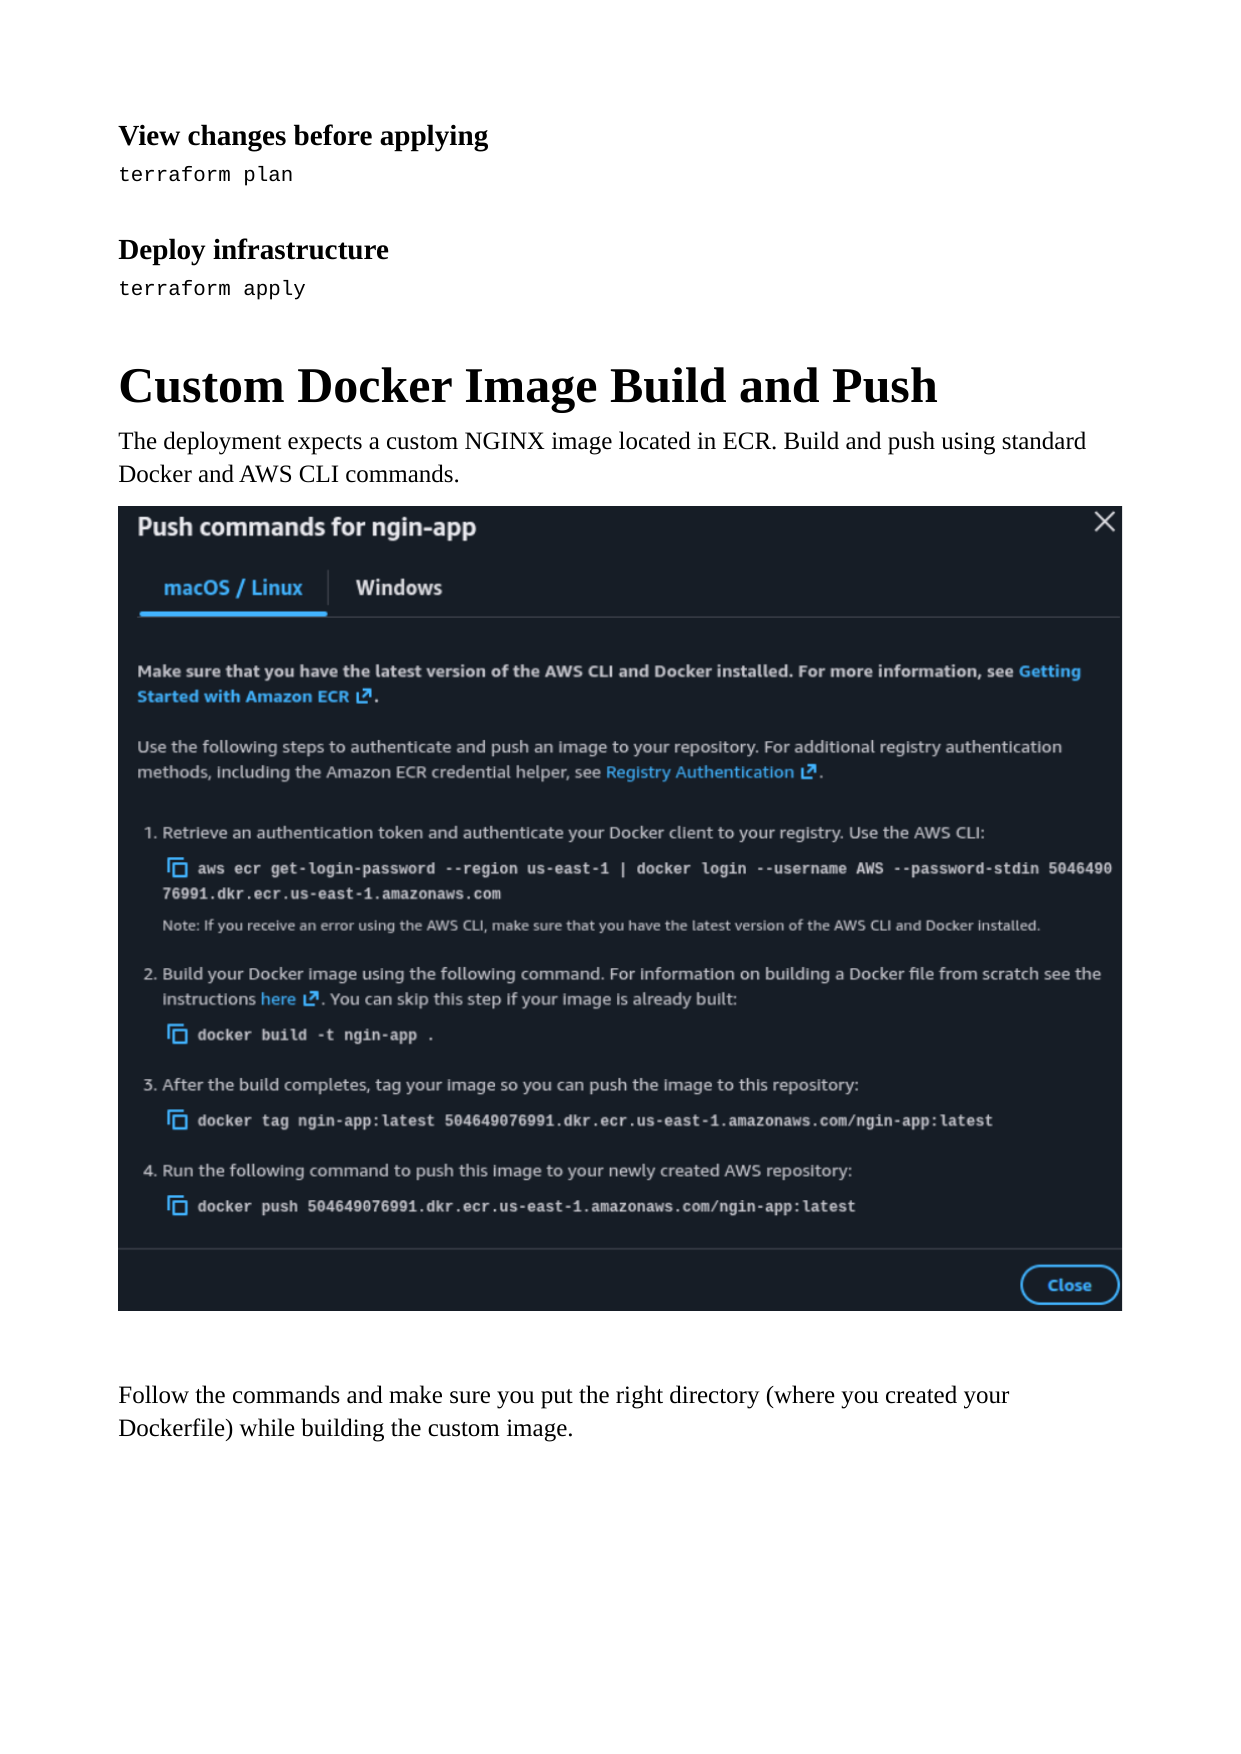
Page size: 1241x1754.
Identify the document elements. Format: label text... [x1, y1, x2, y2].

text terraform plan [118, 164, 1122, 188]
subtitle Custom Docker Image Build and Push [118, 356, 1122, 413]
subtitle View changes before applying [118, 118, 1122, 152]
text terraform apply [118, 278, 1122, 302]
subtitle Deploy infrastructure [118, 232, 1122, 265]
picture [118, 506, 1123, 1311]
text Follow the commands and make sure you put the right directory (where you created your Dockerfile) while building the custom image. [118, 1311, 1122, 1442]
text The deployment expects a custom NGINX image located in ECR. Build and push using standard Docker and AWS CLI commands. [118, 426, 1122, 488]
